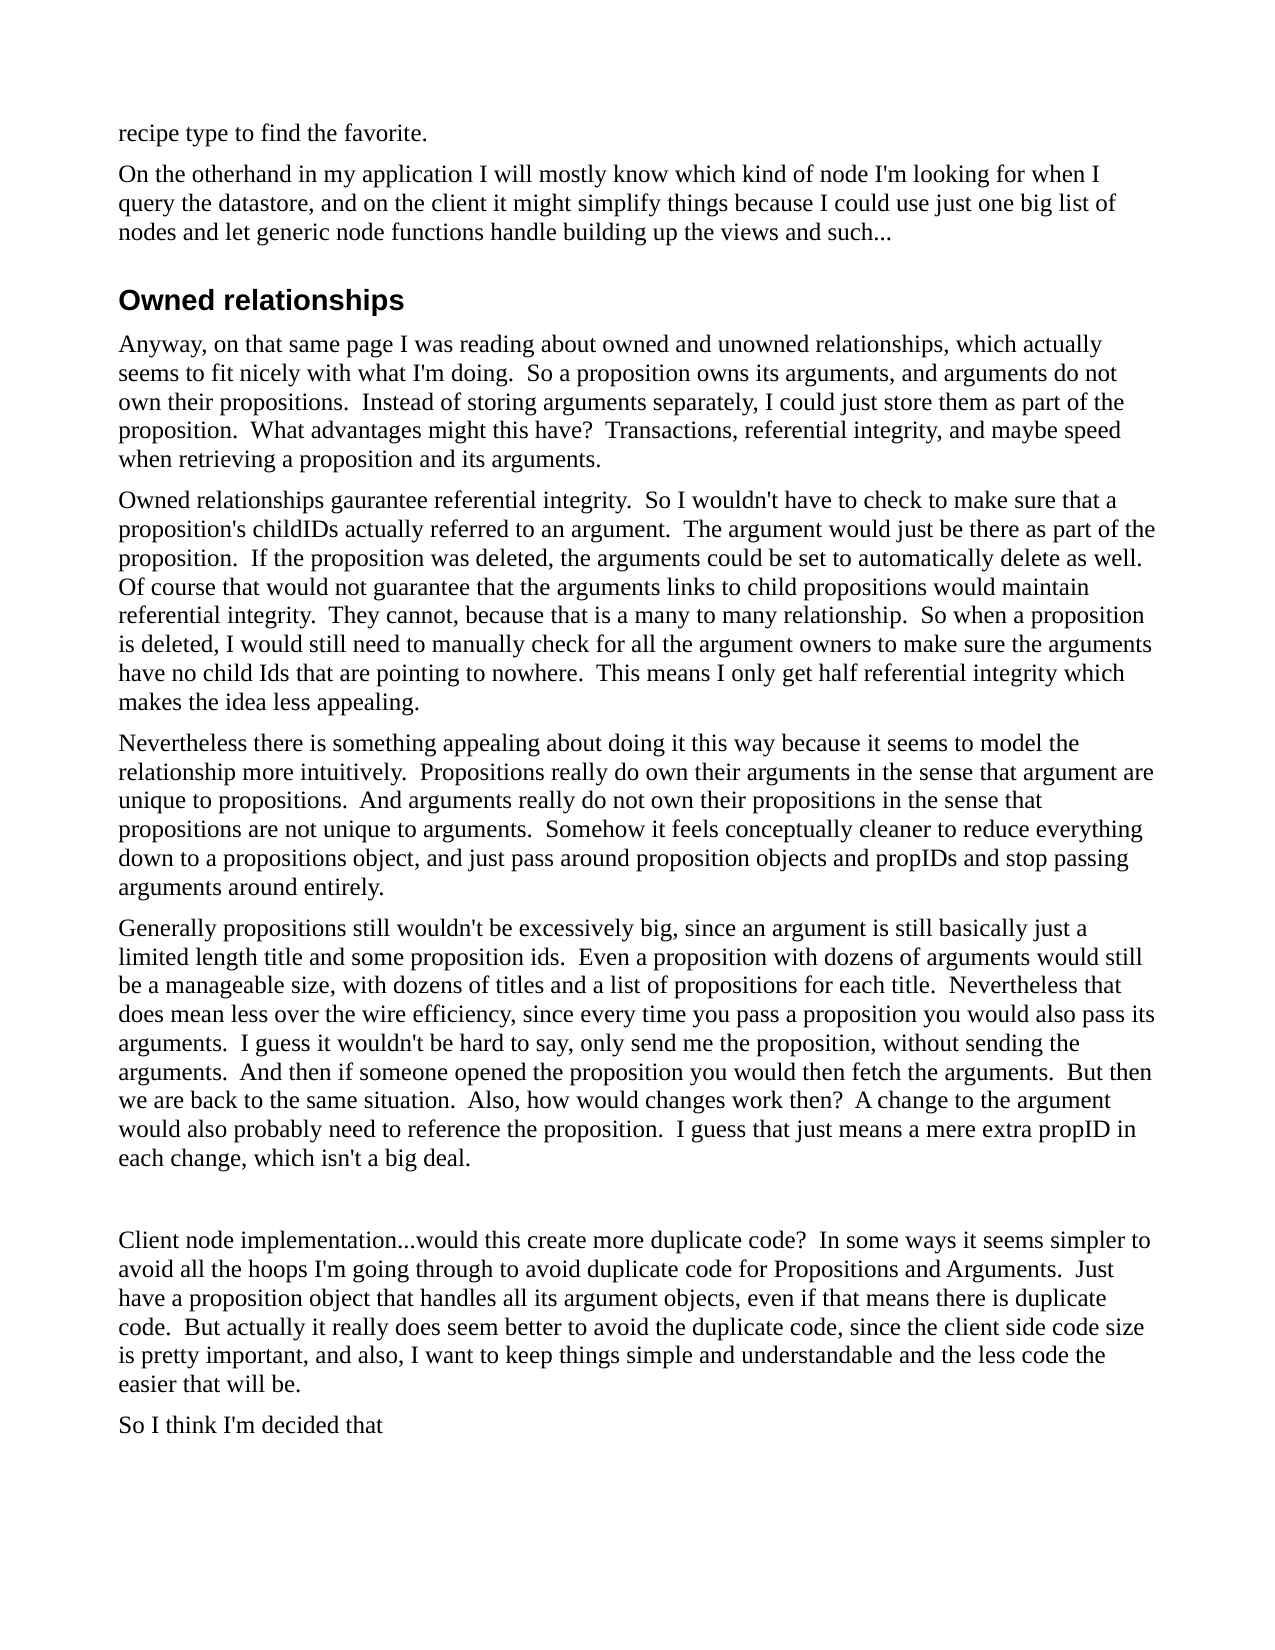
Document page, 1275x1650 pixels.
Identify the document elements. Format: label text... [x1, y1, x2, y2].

text So I think I'm decided that [118, 1410, 1157, 1439]
subtitle Owned relationships [118, 283, 1157, 317]
text Owned relationships gaurantee referential integrity. So I wouldn't have to check to make sure that a proposition's childIDs actually referred to an argument. The argument would just be there as part of the proposition. If the proposition was deleted, the arguments could be set to automatically delete as well. Of course that would not guarantee that the arguments links to child propositions would maintain referential integrity. They cannot, because that is a many to many relationship. So when a proposition is deleted, I would still need to manually check for all the argument owners to make sure the arguments have no child Ids that are pointing to nowhere. This means I only get half referential integrity which makes the idea less appealing. [118, 485, 1157, 715]
text Generally propositions still wouldn't be excessively big, since an argument is still basically just a limited length title and some proposition ids. Even a proposition with dozens of arguments would still be a manageable size, with dozens of titles and a list of propositions for each title. Nevertheless that does mean less over the wire efficiency, since every time you pass a proposition you would also pass its arguments. I guess it wouldn't be hard to say, only send me the proposition, without sending the arguments. And then if someone opened the proposition you would then fetch the arguments. But then we are back to the same situation. Also, how would changes work then? A change to the argument would also probably need to reference the proposition. I guess that just means a mere extra propID in each change, which isn't a big deal. [118, 913, 1157, 1172]
text Nevertheless there is something appealing about doing it this way because it seems to model the relationship more intuitively. Propositions really do own their arguments in the sense that argument are unique to propositions. And arguments really do not own their propositions in the sense that propositions are not unique to arguments. Somehow it feels conceptually cleaner to reduce everything down to a propositions object, and just pass around proposition objects and propIDs and stop passing arguments around entirely. [118, 728, 1157, 900]
text Anyway, on that same page I was reading about owned and unowned relationships, which actually seems to fit nicely with what I'm doing. So a proposition owns its arguments, and arguments do not own their propositions. Instead of storing arguments separately, I could just store them as part of the proposition. What advantages might this have? Transactions, referential integrity, and maybe speed when retrieving a proposition and its arguments. [118, 329, 1157, 473]
text On the otherhand in my application I will mostly know which kind of node I'm looking for when I query the datastore, and on the client it might simplify things because I could use just one big list of nodes and let generic node functions handle building up the views and such... [118, 159, 1157, 246]
text Client node implementation...would this create more duplicate code? In some ways it seems simpler to avoid all the hoops I'm going through to avoid duplicate code for Propositions and Arguments. Just have a proposition object that handles all its argument objects, even if that means there is duplicate code. But actually it really does seem better to avoid the duplicate code, since the client side code size is pretty important, and also, I want to keep things simple and understandable and the less code the easier that will be. [118, 1225, 1157, 1398]
text recipe type to find the favorite. [118, 118, 1157, 147]
